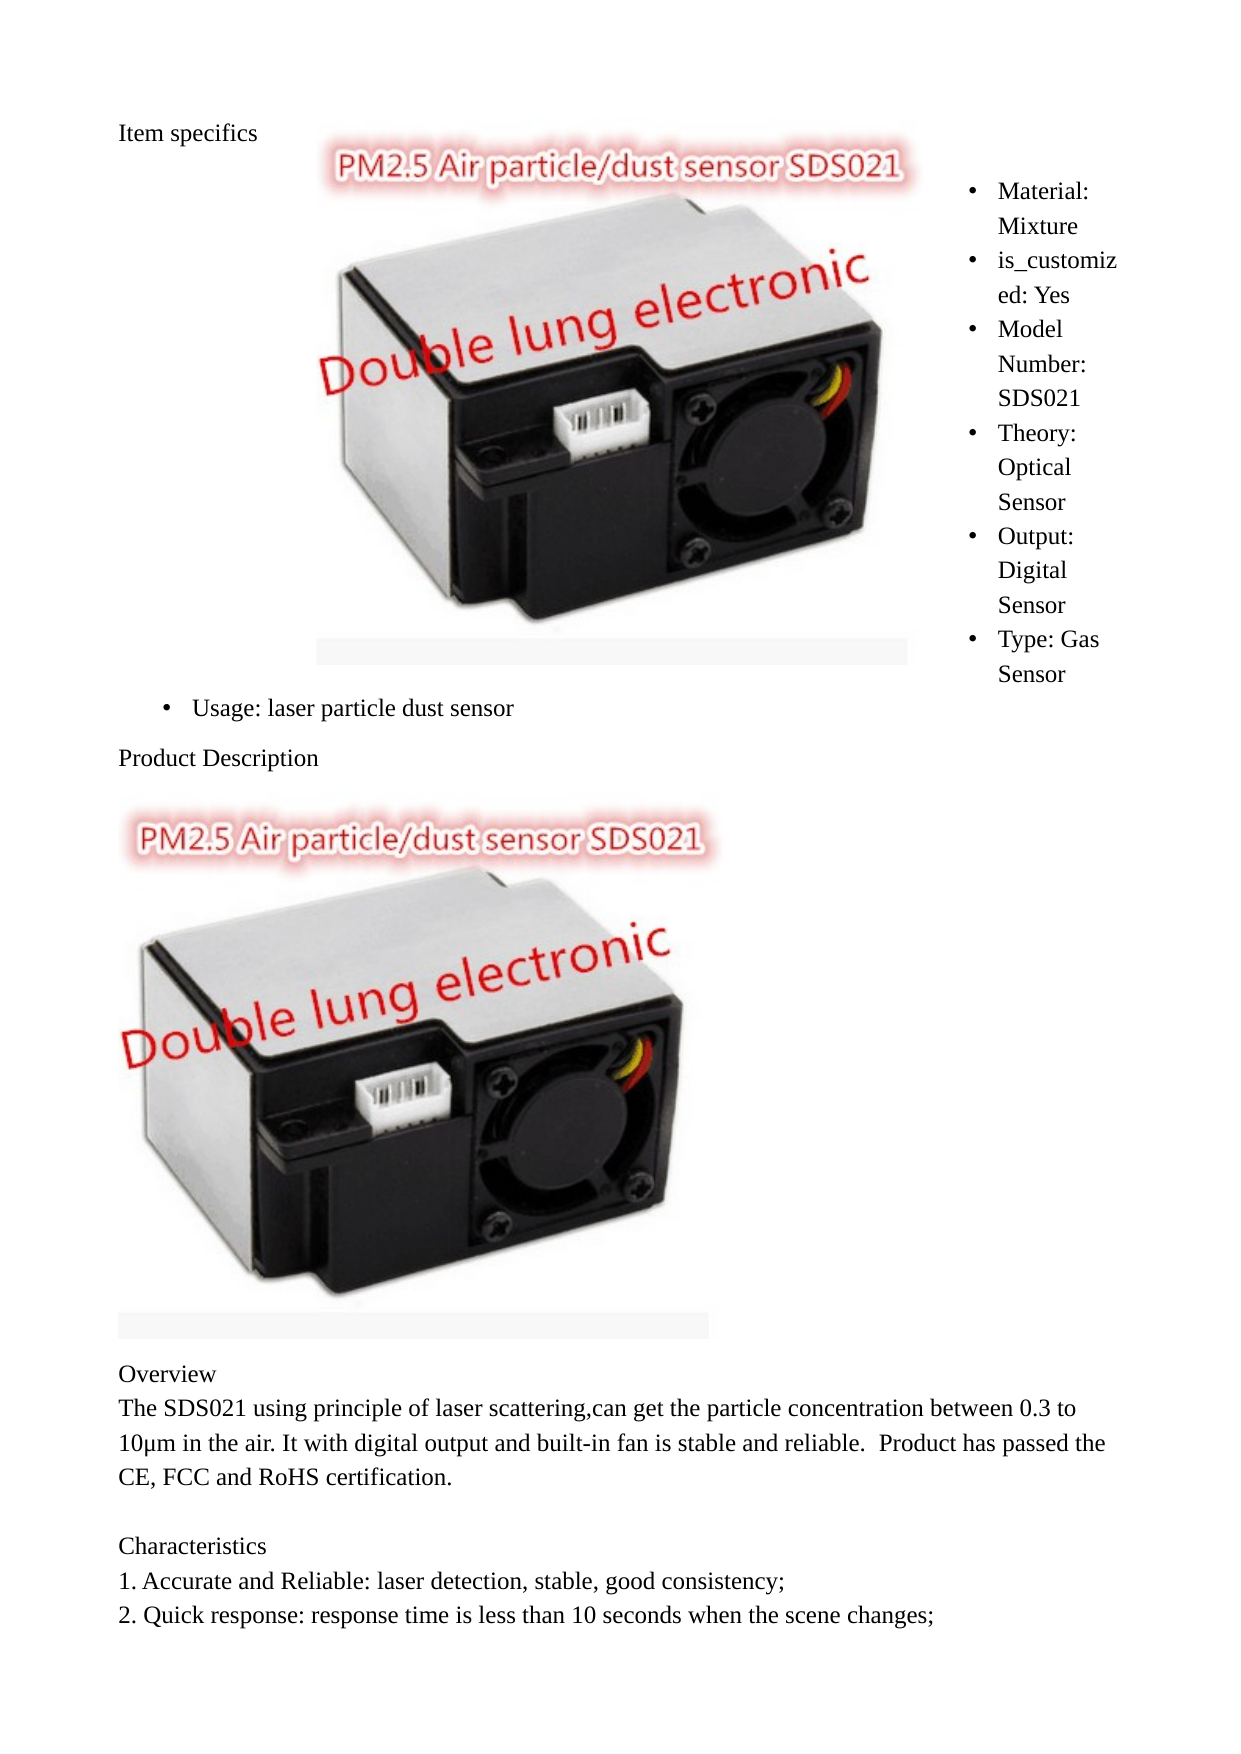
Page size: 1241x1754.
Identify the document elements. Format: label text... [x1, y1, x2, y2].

text [924, 118, 1122, 147]
list [162, 418, 316, 515]
list Material: Mixture [924, 176, 1122, 239]
list Output: Digital Sensor [924, 521, 1122, 619]
text 2. Quick response: response time is less than 10 seconds when the scene changes; [118, 1600, 1122, 1629]
list [162, 521, 316, 619]
list [162, 314, 316, 412]
list is_customized: Yes [924, 245, 1122, 308]
list Type: Gas Sensor [162, 624, 1122, 688]
text Item specifics [118, 118, 316, 147]
text The SDS021 using principle of laser scattering,can get the particle concentration between 0.3 to 10μm in the air. It with digital output and built-in fan is stable and reliable. Product has passed the CE, FCC and RoHS certification. [118, 1393, 1122, 1491]
list Theory: Optical Sensor [924, 418, 1122, 515]
text Product Description [118, 743, 1122, 771]
text Characteristics [118, 1531, 1122, 1560]
list [162, 245, 316, 308]
list Model Number: SDS021 [924, 314, 1122, 412]
text 1. Accurate and Reliable: laser detection, stable, good consistency; [118, 1566, 1122, 1594]
list Usage: laser particle dust sensor [162, 693, 1122, 722]
picture [316, 118, 924, 665]
text Overview [118, 1359, 1122, 1388]
picture [118, 791, 726, 1339]
list [162, 176, 316, 239]
